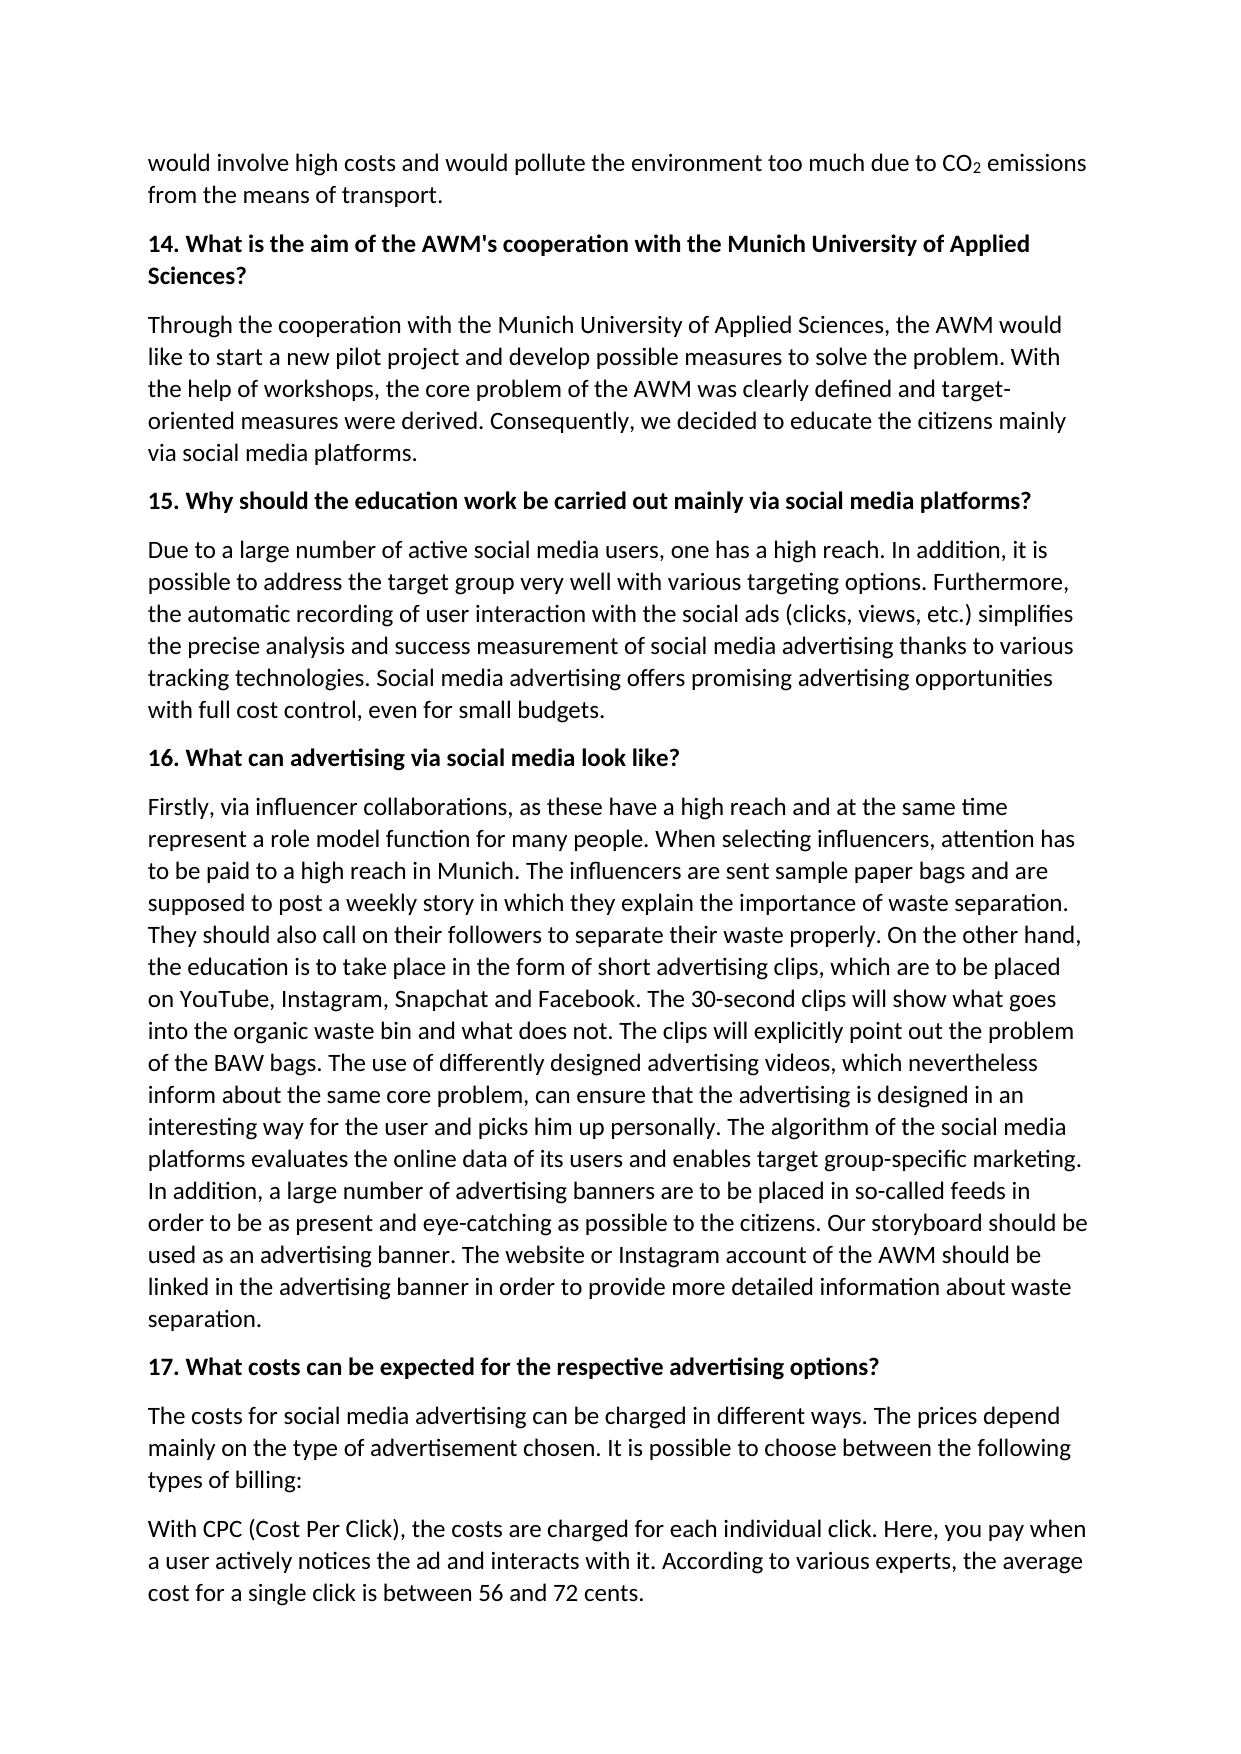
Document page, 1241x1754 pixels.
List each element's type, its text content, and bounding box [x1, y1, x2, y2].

text The costs for social media advertising can be charged in different ways. The prices depend mainly on the type of advertisement chosen. It is possible to choose between the following types of billing: [148, 1400, 1093, 1495]
text 17. What costs can be expected for the respective advertising options? [148, 1352, 1093, 1382]
text Due to a large number of active social media users, one has a high reach. In addition, it is possible to address the target group very well with various targeting options. Furthermore, the automatic recording of user interaction with the social ads (clicks, views, etc.) simplifies the precise analysis and success measurement of social media advertising thanks to various tracking technologies. Social media advertising offers promising advertising opportunities with full cost control, even for small budgets. [148, 534, 1093, 724]
text With CPC (Cost Per Click), the costs are charged for each individual click. Here, you pay when a user actively notices the ad and interacts with it. According to various experts, the average cost for a single click is between 56 and 72 cents. [148, 1513, 1093, 1607]
text Through the cooperation with the Munich University of Applied Sciences, the AWM would like to start a new pilot project and develop possible measures to solve the problem. With the help of workshops, the core problem of the AWM was clearly defined and target-oriented measures were derived. Consequently, we decided to educate the citizens mainly via social media platforms. [148, 309, 1093, 467]
text Firstly, via influencer collaborations, as these have a high reach and at the same time represent a role model function for many people. When selecting influencers, attention has to be paid to a high reach in Munich. The influencers are sent sample paper bags and are supposed to post a weekly story in which they explain the importance of waste separation. They should also call on their followers to separate their waste properly. On the other hand, the education is to take place in the form of short advertising clips, which are to be placed on YouTube, Instagram, Snapchat and Facebook. The 30-second clips will show what goes into the organic waste bin and what does not. The clips will explicitly point out the problem of the BAW bags. The use of differently designed advertising videos, which nevertheless inform about the same core problem, can ensure that the advertising is designed in an interesting way for the user and picks him up personally. The algorithm of the social media platforms evaluates the online data of its users and enables target group-specific marketing. In addition, a large number of advertising banners are to be placed in so-called feeds in order to be as present and eye-catching as possible to the citizens. Our storyboard should be used as an advertising banner. The website or Instagram account of the AWM should be linked in the advertising banner in order to provide more detailed information about waste separation. [148, 791, 1093, 1333]
text 14. What is the aim of the AWM's cooperation with the Munich University of Applied Sciences? [148, 228, 1093, 291]
text 16. What can advertising via social media look like? [148, 743, 1093, 773]
text 15. Why should the education work be carried out mainly via social media platforms? [148, 485, 1093, 516]
text would involve high costs and would pollute the environment too much due to CO2 emissions from the means of transport. [148, 148, 1093, 210]
